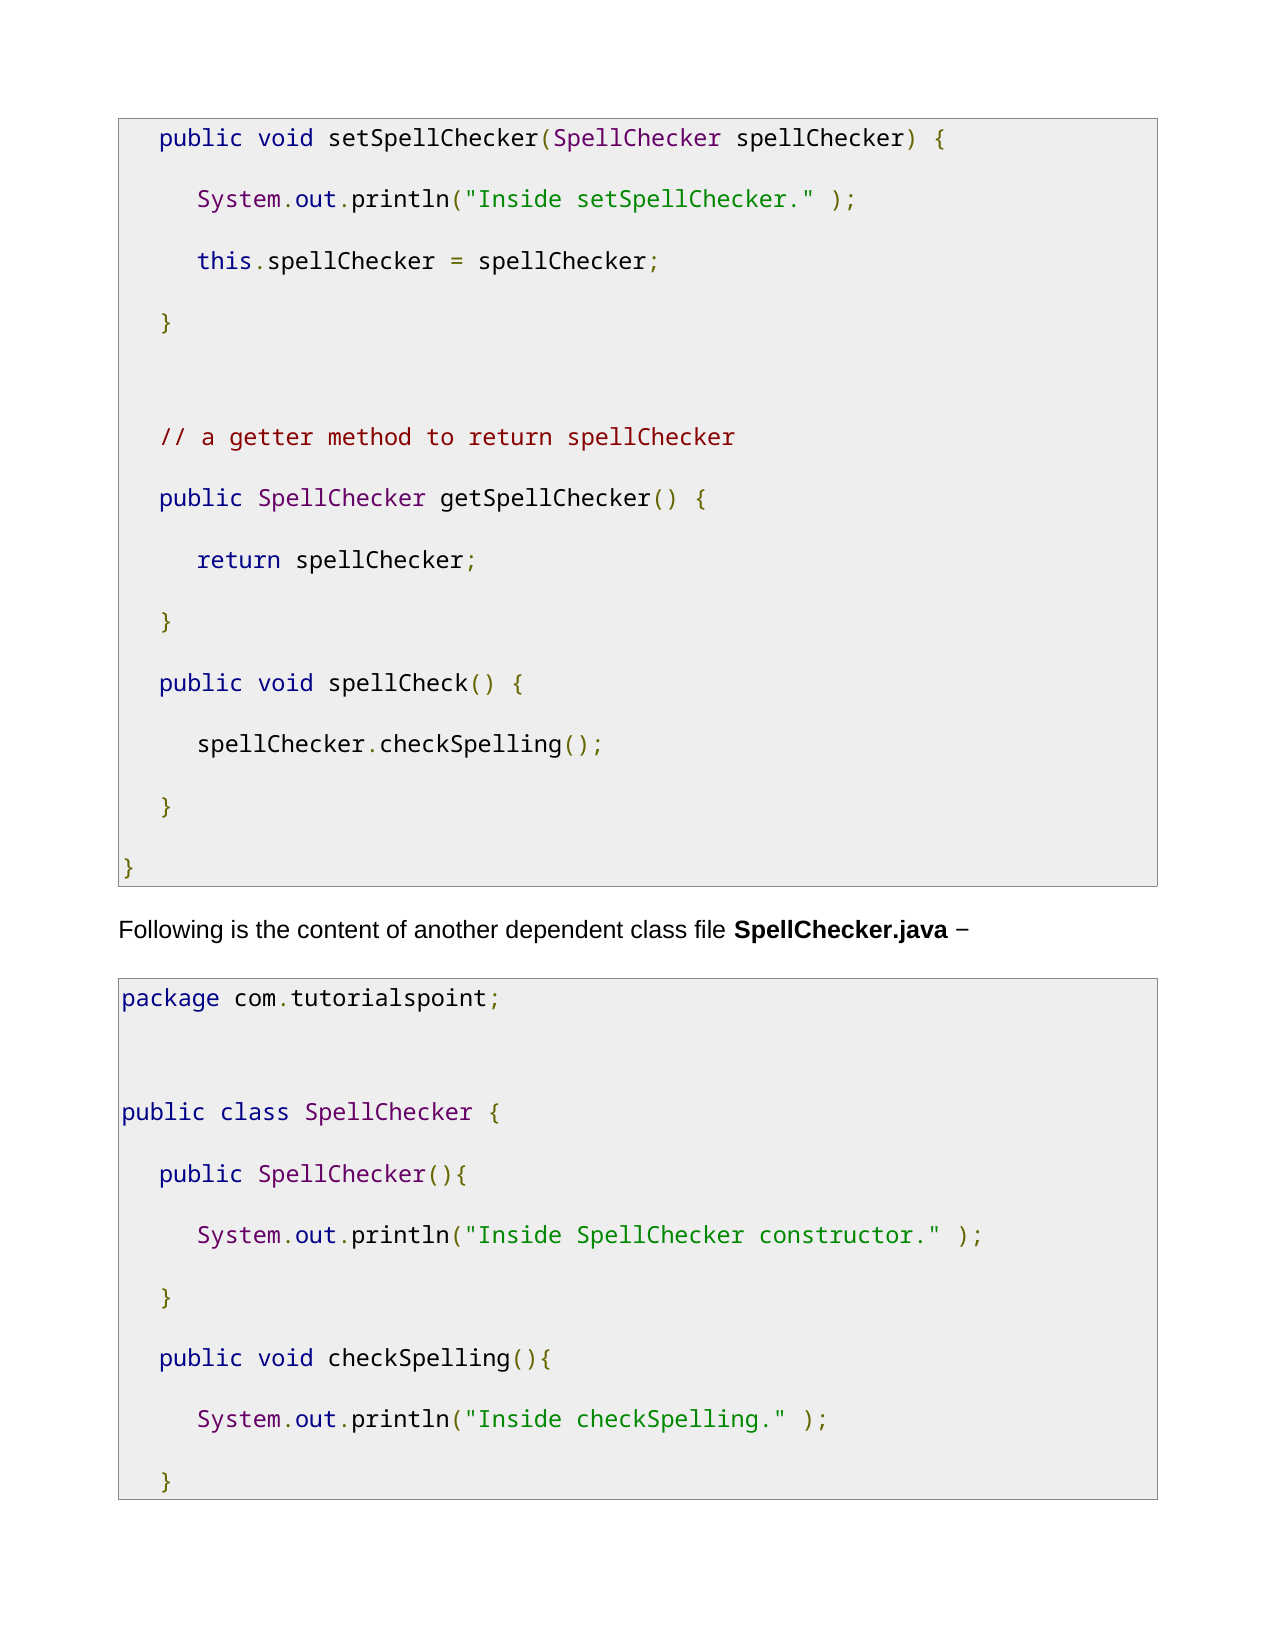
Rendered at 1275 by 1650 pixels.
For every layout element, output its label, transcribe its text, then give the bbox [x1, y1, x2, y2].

text public class SpellChecker { [119, 1092, 1157, 1127]
text package com.tutorialspoint; [119, 979, 1157, 1013]
text public SpellChecker(){ [119, 1154, 1157, 1189]
text } [119, 1277, 1157, 1312]
text this.spellChecker = spellChecker; [119, 241, 1157, 276]
text System.out.println("Inside setSpellChecker." ); [119, 179, 1157, 215]
text public SpellChecker getSpellChecker() { [119, 478, 1157, 514]
text // a getter method to return spellChecker [119, 417, 1157, 452]
text } [119, 302, 1157, 338]
text spellChecker.checkSpelling(); [119, 724, 1157, 759]
text public void checkSpelling(){ [119, 1338, 1157, 1373]
text System.out.println("Inside checkSpelling." ); [119, 1399, 1157, 1435]
text public void spellCheck() { [119, 663, 1157, 698]
text return spellChecker; [119, 540, 1157, 575]
text System.out.println("Inside SpellChecker constructor." ); [119, 1215, 1157, 1250]
text } [119, 786, 1157, 821]
text } [119, 847, 1157, 886]
text Following is the content of another dependent class file SpellChecker.java − [118, 915, 1157, 944]
text public void setSpellChecker(SpellChecker spellChecker) { [119, 119, 1157, 153]
text } [119, 601, 1157, 637]
text } [119, 1461, 1157, 1499]
